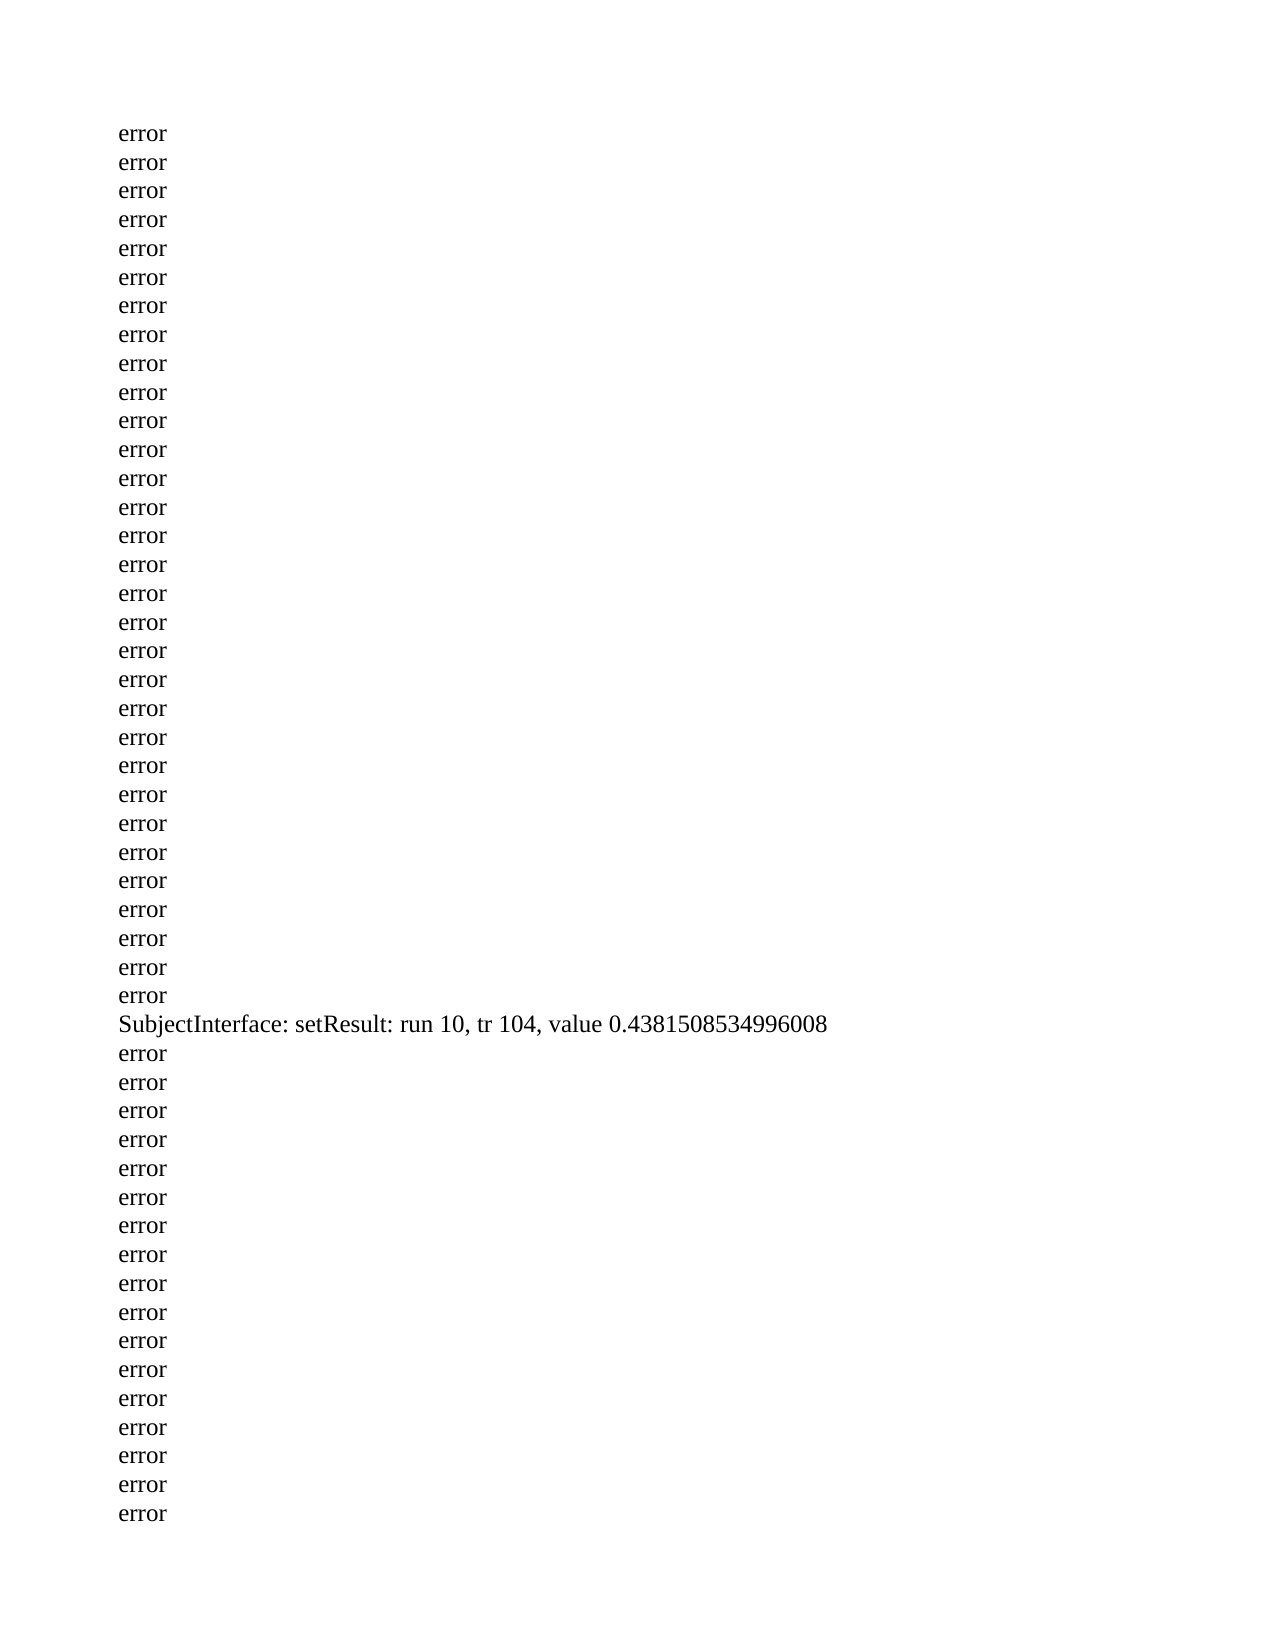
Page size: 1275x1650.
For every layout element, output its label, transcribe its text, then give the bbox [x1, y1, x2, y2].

text error [118, 176, 1157, 204]
text error [118, 1038, 1157, 1067]
text error [118, 492, 1157, 521]
text error [118, 1211, 1157, 1239]
text error [118, 348, 1157, 377]
text error [118, 377, 1157, 406]
text error [118, 291, 1157, 319]
text error [118, 952, 1157, 981]
text error [118, 262, 1157, 291]
text SubjectInterface: setResult: run 10, tr 104, value 0.4381508534996008 [118, 1009, 1157, 1038]
text error [118, 1268, 1157, 1297]
text error [118, 779, 1157, 808]
text error [118, 1441, 1157, 1469]
text error [118, 866, 1157, 894]
text error [118, 1239, 1157, 1268]
text error [118, 233, 1157, 262]
text error [118, 722, 1157, 751]
text error [118, 808, 1157, 837]
text error [118, 981, 1157, 1009]
text error [118, 204, 1157, 233]
text error [118, 894, 1157, 923]
text error [118, 406, 1157, 434]
text error [118, 636, 1157, 664]
text error [118, 521, 1157, 549]
text error [118, 118, 1157, 147]
text error [118, 1383, 1157, 1412]
text error [118, 319, 1157, 348]
text error [118, 923, 1157, 952]
text error [118, 1326, 1157, 1354]
text error [118, 1182, 1157, 1211]
text error [118, 1469, 1157, 1498]
text error [118, 1153, 1157, 1182]
text error [118, 434, 1157, 463]
text error [118, 1096, 1157, 1124]
text error [118, 751, 1157, 779]
text error [118, 549, 1157, 578]
text error [118, 578, 1157, 607]
text error [118, 693, 1157, 722]
text error [118, 1412, 1157, 1441]
text error [118, 837, 1157, 866]
text error [118, 147, 1157, 176]
text error [118, 664, 1157, 693]
text error [118, 463, 1157, 492]
text error [118, 1124, 1157, 1153]
text error [118, 607, 1157, 636]
text error [118, 1067, 1157, 1096]
text error [118, 1354, 1157, 1383]
text error [118, 1297, 1157, 1326]
text error [118, 1498, 1157, 1527]
